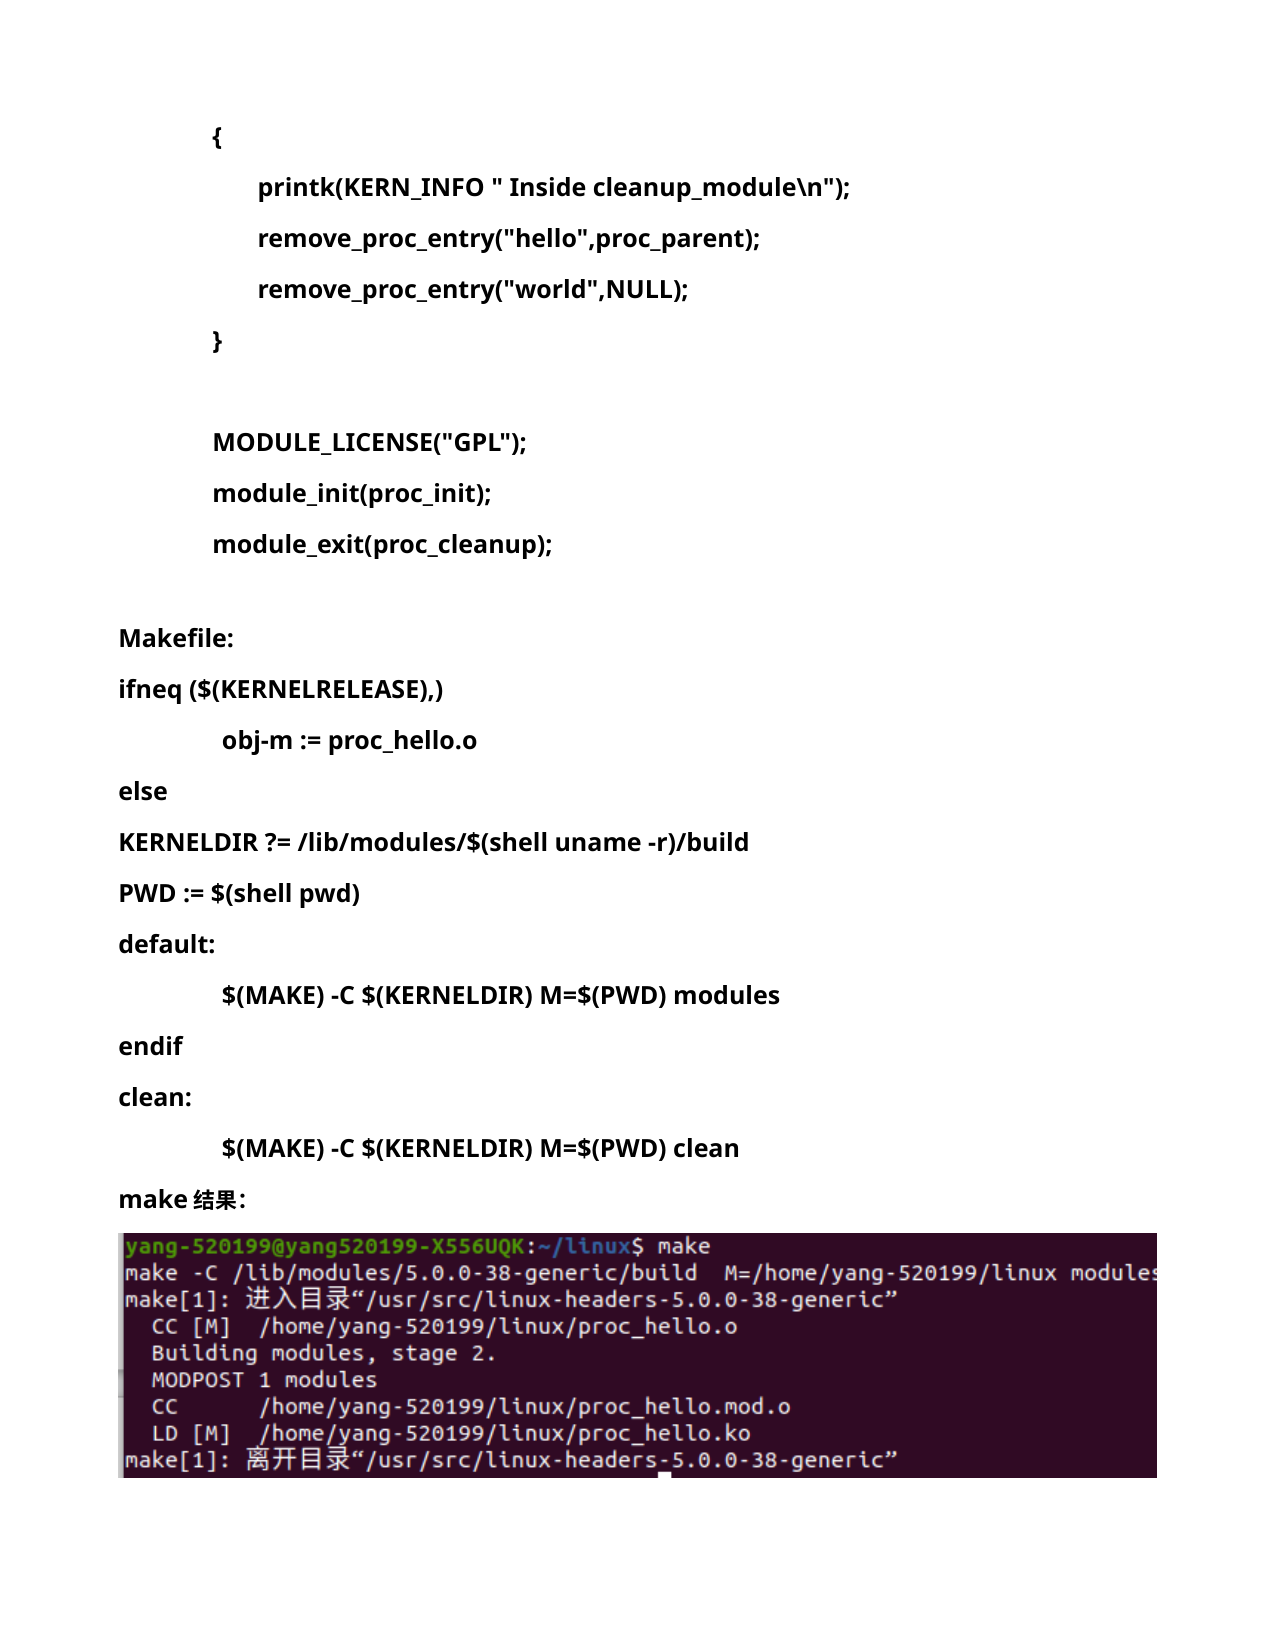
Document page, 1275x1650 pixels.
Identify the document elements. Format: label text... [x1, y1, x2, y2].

text default: [118, 927, 1157, 961]
list module_exit(proc_cleanup); [162, 526, 1157, 561]
text KERNELDIR ?= /lib/modules/$(shell uname -r)/build [118, 825, 1157, 859]
text ifneq ($(KERNELRELEASE),) [118, 672, 1157, 706]
text PWD := $(shell pwd) [118, 876, 1157, 910]
text $(MAKE) -C $(KERNELDIR) M=$(PWD) modules [118, 978, 1157, 1012]
text $(MAKE) -C $(KERNELDIR) M=$(PWD) clean [118, 1131, 1157, 1165]
list MODULE_LICENSE("GPL"); [162, 424, 1157, 458]
text else [118, 774, 1157, 808]
picture [118, 1233, 1157, 1478]
text Makefile: [118, 621, 1157, 655]
list { [162, 118, 1157, 152]
list printk(KERN_INFO " Inside cleanup_module\n"); [162, 169, 1157, 203]
text endif [118, 1029, 1157, 1063]
list } [162, 322, 1157, 356]
text obj-m := proc_hello.o [118, 723, 1157, 757]
list module_init(proc_init); [162, 475, 1157, 509]
list remove_proc_entry("world",NULL); [162, 271, 1157, 305]
text clean: [118, 1080, 1157, 1114]
list remove_proc_entry("hello",proc_parent); [162, 220, 1157, 254]
text make结果： [118, 1182, 1157, 1216]
